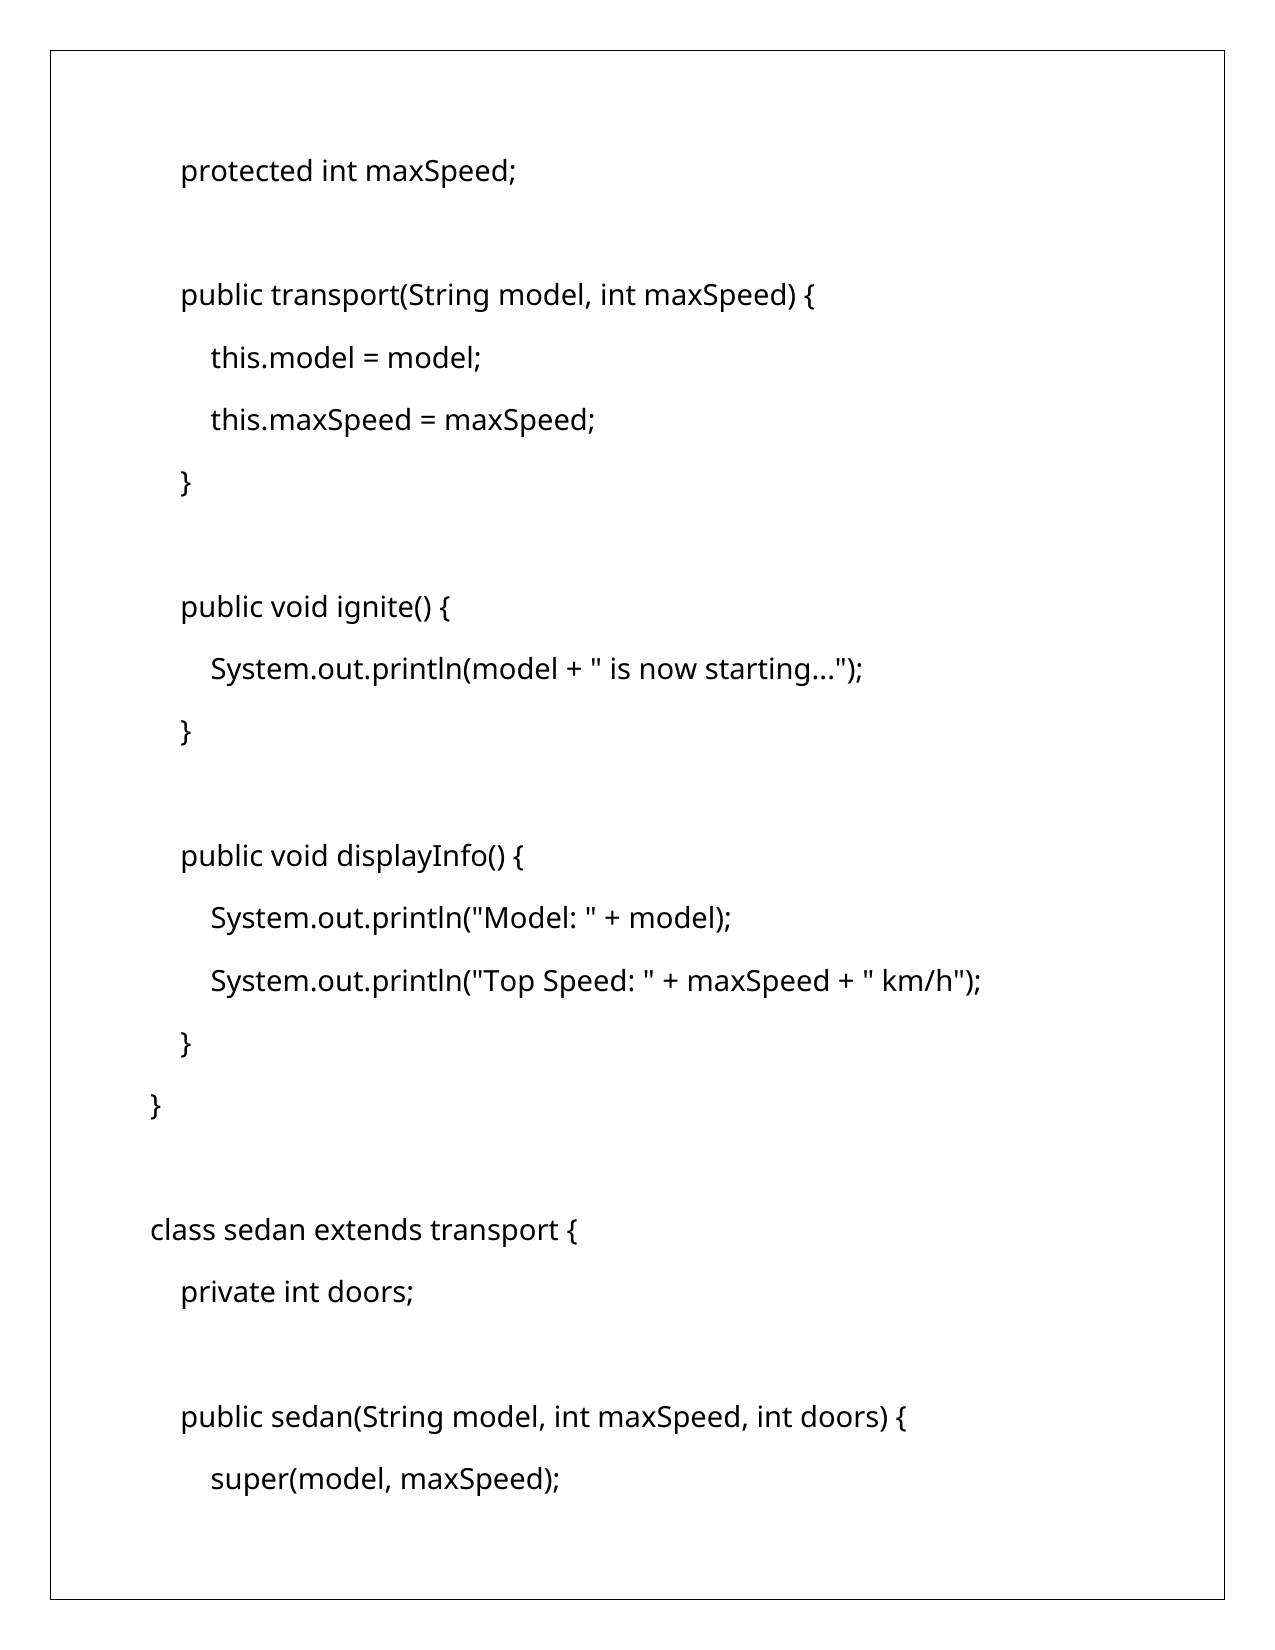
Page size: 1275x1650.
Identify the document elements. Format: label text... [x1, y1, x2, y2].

text } [150, 1084, 1125, 1124]
text public sedan(String model, int maxSpeed, int doors) { [150, 1396, 1125, 1436]
text this.model = model; [150, 337, 1125, 377]
text this.maxSpeed = maxSpeed; [150, 399, 1125, 439]
text System.out.println(model + " is now starting..."); [150, 648, 1125, 688]
text protected int maxSpeed; [150, 150, 1125, 190]
text class sedan extends transport { [150, 1209, 1125, 1249]
text private int doors; [150, 1271, 1125, 1311]
text public transport(String model, int maxSpeed) { [150, 274, 1125, 314]
text public void ignite() { [150, 586, 1125, 626]
text } [150, 461, 1125, 501]
text public void displayInfo() { [150, 835, 1125, 875]
text super(model, maxSpeed); [150, 1458, 1125, 1498]
text System.out.println("Top Speed: " + maxSpeed + " km/h"); [150, 960, 1125, 999]
text System.out.println("Model: " + model); [150, 897, 1125, 937]
text } [150, 1022, 1125, 1062]
text } [150, 711, 1125, 750]
